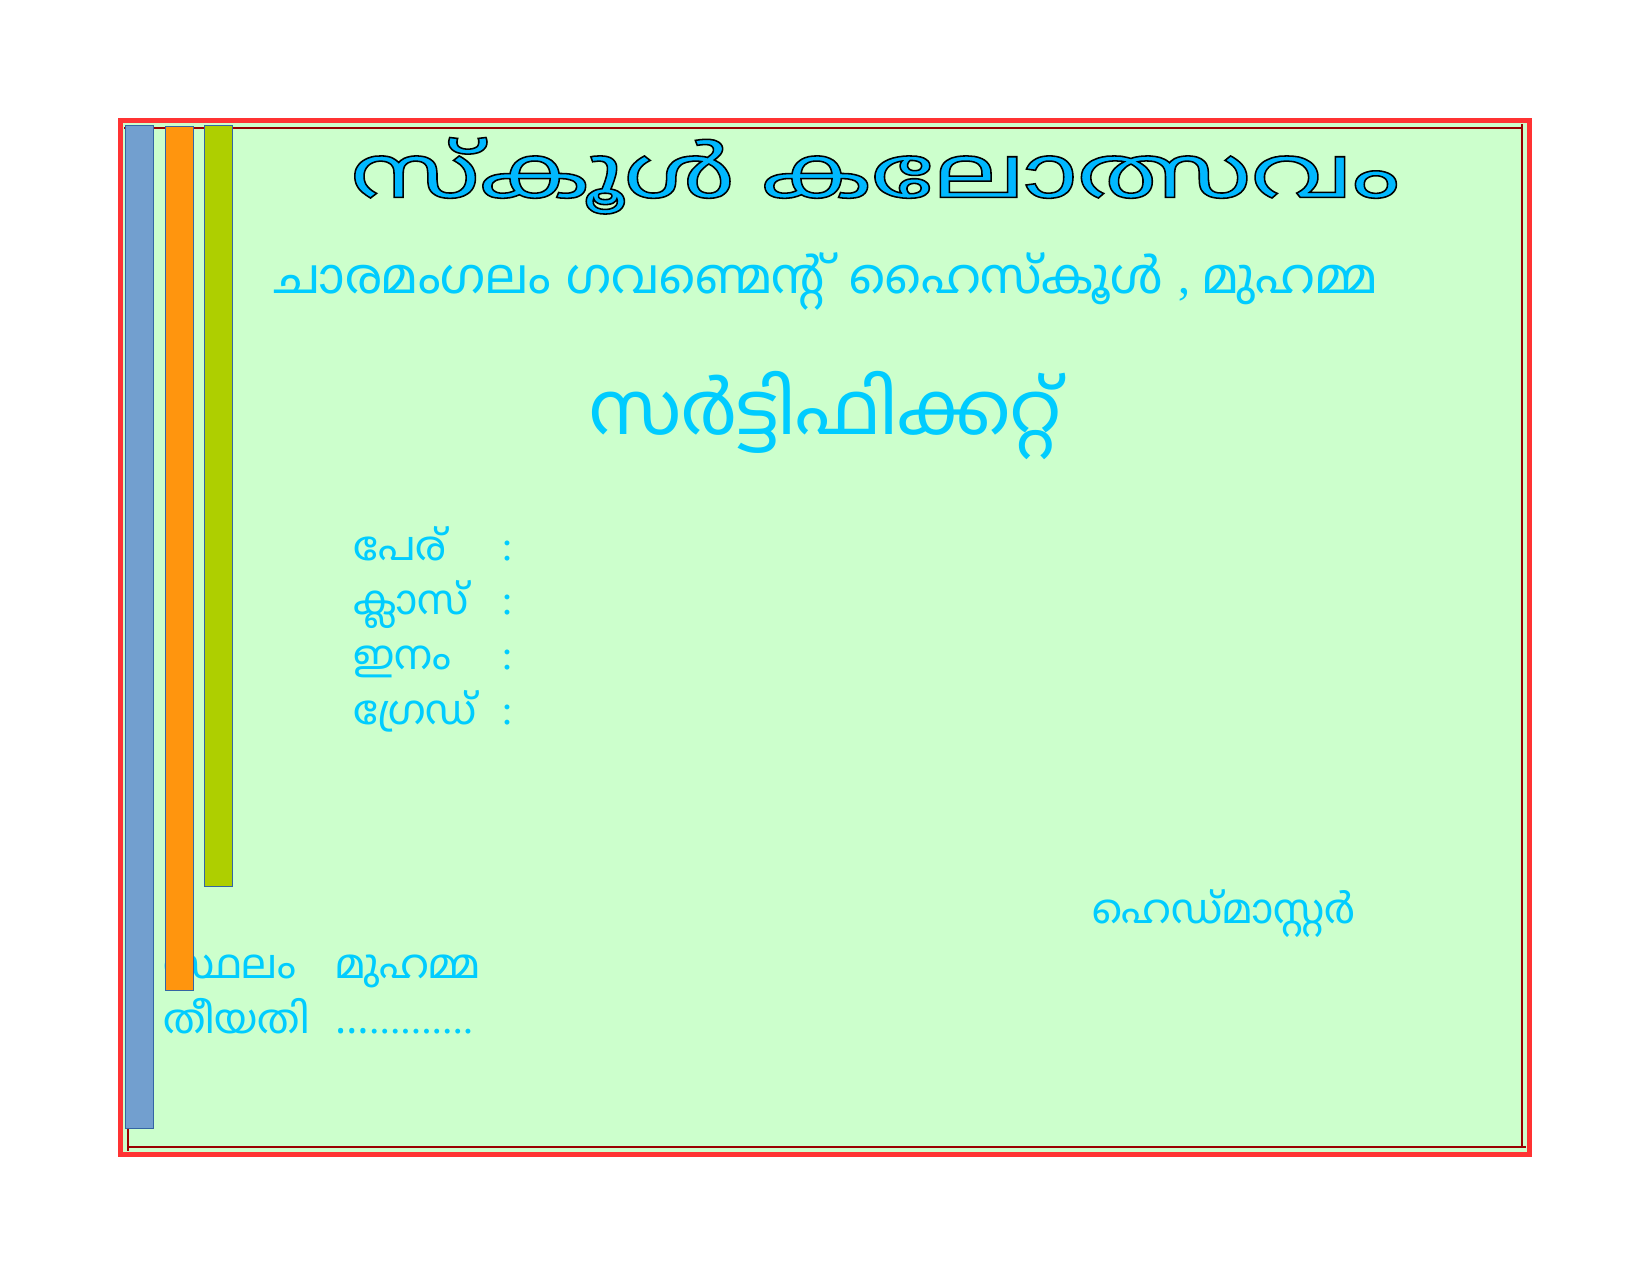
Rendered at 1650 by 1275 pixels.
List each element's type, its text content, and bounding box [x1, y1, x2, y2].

text [154, 631, 165, 686]
text [154, 884, 165, 939]
text [194, 631, 204, 686]
text ഹെഡ്‌മാസ്റ്റര്‍ [194, 884, 1518, 939]
text [154, 370, 165, 463]
text ഇനം : [233, 631, 1518, 686]
text [154, 686, 165, 741]
text [154, 521, 165, 576]
text [194, 521, 204, 576]
text പേര് : [233, 521, 1518, 576]
text [194, 576, 204, 631]
text [194, 686, 204, 741]
text സ്ഥലം മുഹമ്മ [154, 939, 1518, 994]
text സര്‍ട്ടിഫിക്കറ്റ് [233, 370, 1518, 463]
text [154, 576, 165, 631]
text ഗ്രേഡ് : [233, 686, 1518, 741]
text തീയതി ….......... [154, 994, 1518, 1049]
text ക്ലാസ് : [233, 576, 1518, 631]
text ചാരമംഗലം ഗവണ്മെന്റ് ഹൈസ്കൂള്‍ , മുഹമ്മ [233, 247, 1518, 312]
text [194, 370, 204, 463]
